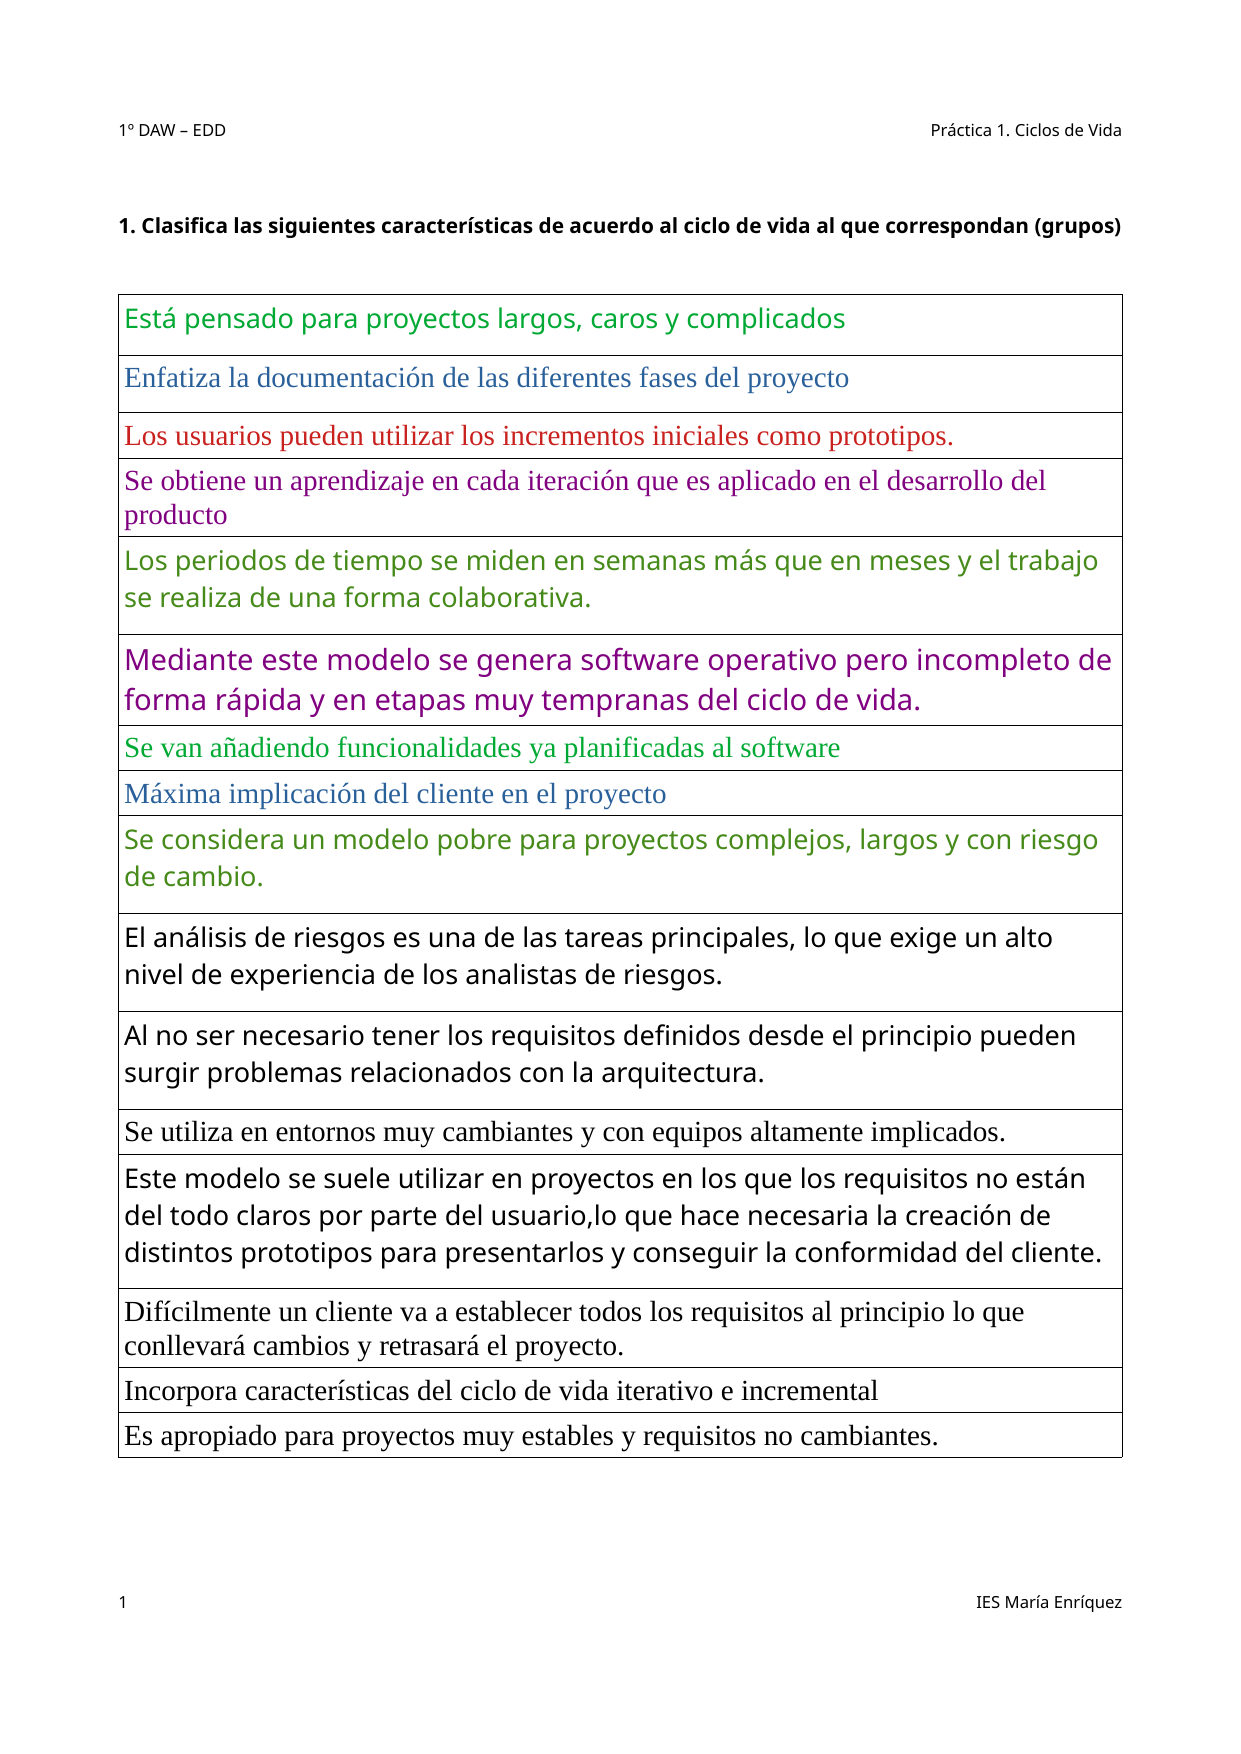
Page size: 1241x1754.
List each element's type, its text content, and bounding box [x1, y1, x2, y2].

table_cell Los usuarios pueden utilizar los incrementos iniciales como prototipos. [119, 413, 1122, 457]
table_cell Enfatiza la documentación de las diferentes fases del proyecto [119, 356, 1122, 412]
table_cell Se van añadiendo funcionalidades ya planificadas al software [119, 726, 1122, 770]
text 1. Clasifica las siguientes características de acuerdo al ciclo de vida al que correspondan (grupos) [118, 212, 1122, 240]
table_cell Se utiliza en entornos muy cambiantes y con equipos altamente implicados. [119, 1110, 1122, 1153]
table_cell Este modelo se suele utilizar en proyectos en los que los requisitos no están del todo claros por parte del usuario,lo que hace necesaria la creación de distintos prototipos para presentarlos y conseguir la conformidad del cliente. [119, 1155, 1122, 1288]
table_cell Difícilmente un cliente va a establecer todos los requisitos al principio lo que conllevará cambios y retrasará el proyecto. [119, 1289, 1122, 1367]
table_cell Máxima implicación del cliente en el proyecto [119, 771, 1122, 815]
table_cell El análisis de riesgos es una de las tareas principales, lo que exige un alto nivel de experiencia de los analistas de riesgos. [119, 914, 1122, 1011]
table_cell Se obtiene un aprendizaje en cada iteración que es aplicado en el desarrollo del producto [119, 459, 1122, 536]
table_cell Es apropiado para proyectos muy estables y requisitos no cambiantes. [119, 1413, 1122, 1457]
table_cell Los periodos de tiempo se miden en semanas más que en meses y el trabajo se realiza de una forma colaborativa. [119, 537, 1122, 634]
table_cell Mediante este modelo se genera software operativo pero incompleto de forma rápida y en etapas muy tempranas del ciclo de vida. [119, 635, 1122, 725]
table_cell Al no ser necesario tener los requisitos definidos desde el principio pueden surgir problemas relacionados con la arquitectura. [119, 1012, 1122, 1108]
table_cell Se considera un modelo pobre para proyectos complejos, largos y con riesgo de cambio. [119, 816, 1122, 913]
table_header Está pensado para proyectos largos, caros y complicados [119, 295, 1122, 355]
table_cell Incorpora características del ciclo de vida iterativo e incremental [119, 1368, 1122, 1412]
